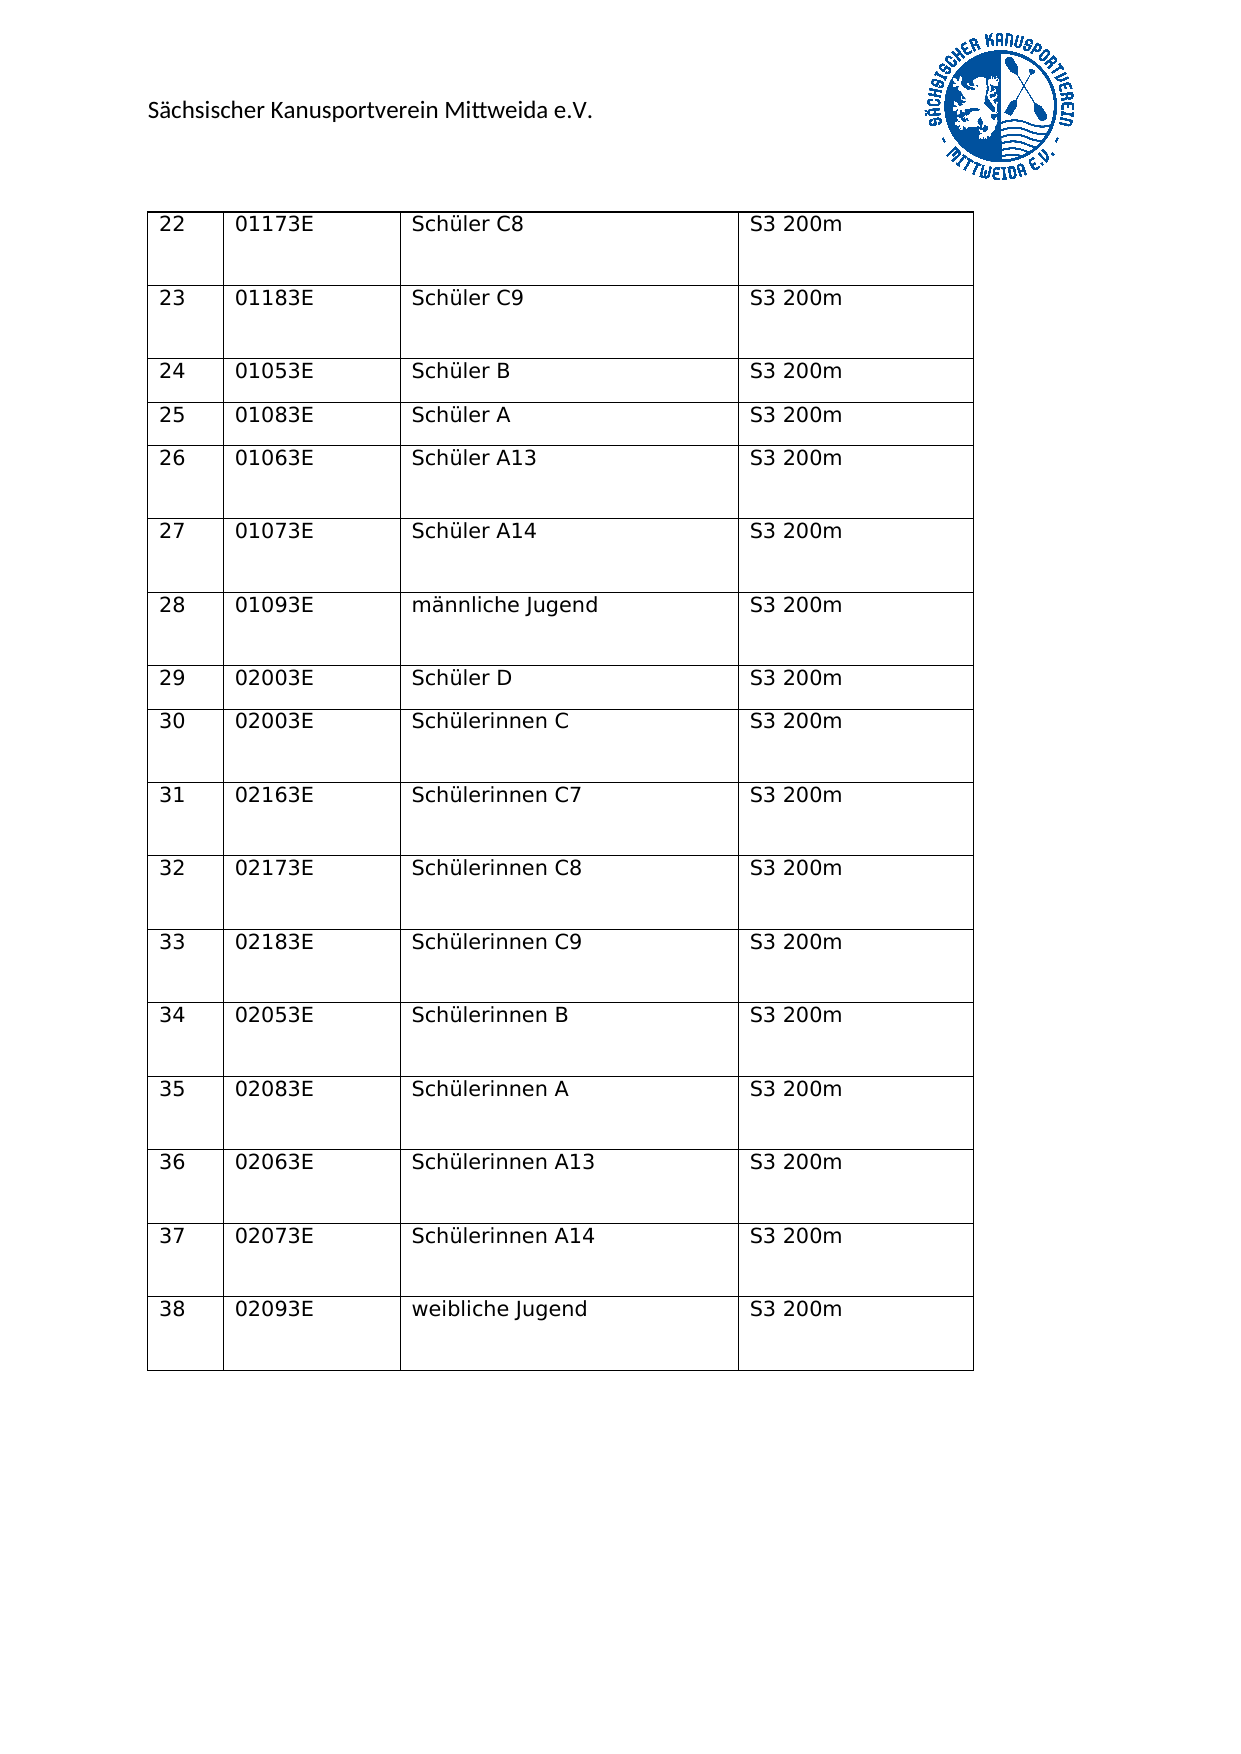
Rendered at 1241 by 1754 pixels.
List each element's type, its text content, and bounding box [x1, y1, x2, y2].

table_cell S3 200m [739, 1077, 973, 1149]
table_cell 02183E [224, 930, 400, 1002]
table_cell 02093E [224, 1297, 400, 1369]
table_cell 27 [148, 519, 223, 592]
table_cell 23 [148, 286, 223, 358]
table_cell 02003E [224, 710, 400, 782]
table_cell S3 200m [739, 856, 973, 929]
table_cell S3 200m [739, 783, 973, 855]
table_cell Schüler A14 [401, 519, 738, 592]
table_cell S3 200m [739, 403, 973, 445]
table_cell Schüler C9 [401, 286, 738, 358]
table_cell 01183E [224, 286, 400, 358]
table_cell 33 [148, 930, 223, 1002]
table_cell S3 200m [739, 710, 973, 782]
table_cell 01173E [224, 213, 400, 285]
table_cell 02073E [224, 1224, 400, 1296]
table_cell S3 200m [739, 286, 973, 358]
table_cell Schülerinnen C8 [401, 856, 738, 929]
table_cell 32 [148, 856, 223, 929]
table_cell Schülerinnen C [401, 710, 738, 782]
table_cell 28 [148, 593, 223, 665]
table_cell 25 [148, 403, 223, 445]
table_cell männliche Jugend [401, 593, 738, 665]
table_cell 29 [148, 666, 223, 708]
table_cell S3 200m [739, 1003, 973, 1076]
table_cell Schüler B [401, 359, 738, 402]
table_cell Schüler D [401, 666, 738, 708]
table_cell 24 [148, 359, 223, 402]
table_cell Schülerinnen C7 [401, 783, 738, 855]
table_cell Schüler A [401, 403, 738, 445]
table_cell S3 200m [739, 519, 973, 592]
table_cell 35 [148, 1077, 223, 1149]
table_cell 02053E [224, 1003, 400, 1076]
table_cell Schülerinnen C9 [401, 930, 738, 1002]
table_cell 36 [148, 1150, 223, 1223]
table_cell 30 [148, 710, 223, 782]
table_cell 01053E [224, 359, 400, 402]
table_cell S3 200m [739, 666, 973, 708]
table_cell S3 200m [739, 446, 973, 518]
table_cell 02163E [224, 783, 400, 855]
table_cell 01073E [224, 519, 400, 592]
table_cell S3 200m [739, 593, 973, 665]
table_cell Schülerinnen A [401, 1077, 738, 1149]
table_cell S3 200m [739, 930, 973, 1002]
table_cell 34 [148, 1003, 223, 1076]
table_cell S3 200m [739, 1150, 973, 1223]
table_cell weibliche Jugend [401, 1297, 738, 1369]
table_cell S3 200m [739, 1297, 973, 1369]
table_cell 02083E [224, 1077, 400, 1149]
table_cell Schülerinnen B [401, 1003, 738, 1076]
table_cell 26 [148, 446, 223, 518]
table_cell 02003E [224, 666, 400, 708]
table_cell S3 200m [739, 359, 973, 402]
table_cell S3 200m [739, 213, 973, 285]
table_cell Schülerinnen A14 [401, 1224, 738, 1296]
table_cell 01083E [224, 403, 400, 445]
table_cell 01093E [224, 593, 400, 665]
table_cell 37 [148, 1224, 223, 1296]
table_cell 02173E [224, 856, 400, 929]
table_cell S3 200m [739, 1224, 973, 1296]
table_cell 02063E [224, 1150, 400, 1223]
table_cell Schüler A13 [401, 446, 738, 518]
table_cell 01063E [224, 446, 400, 518]
table_cell 31 [148, 783, 223, 855]
table_cell Schülerinnen A13 [401, 1150, 738, 1223]
table_cell 38 [148, 1297, 223, 1369]
table_cell Schüler C8 [401, 213, 738, 285]
table_cell 22 [148, 213, 223, 285]
